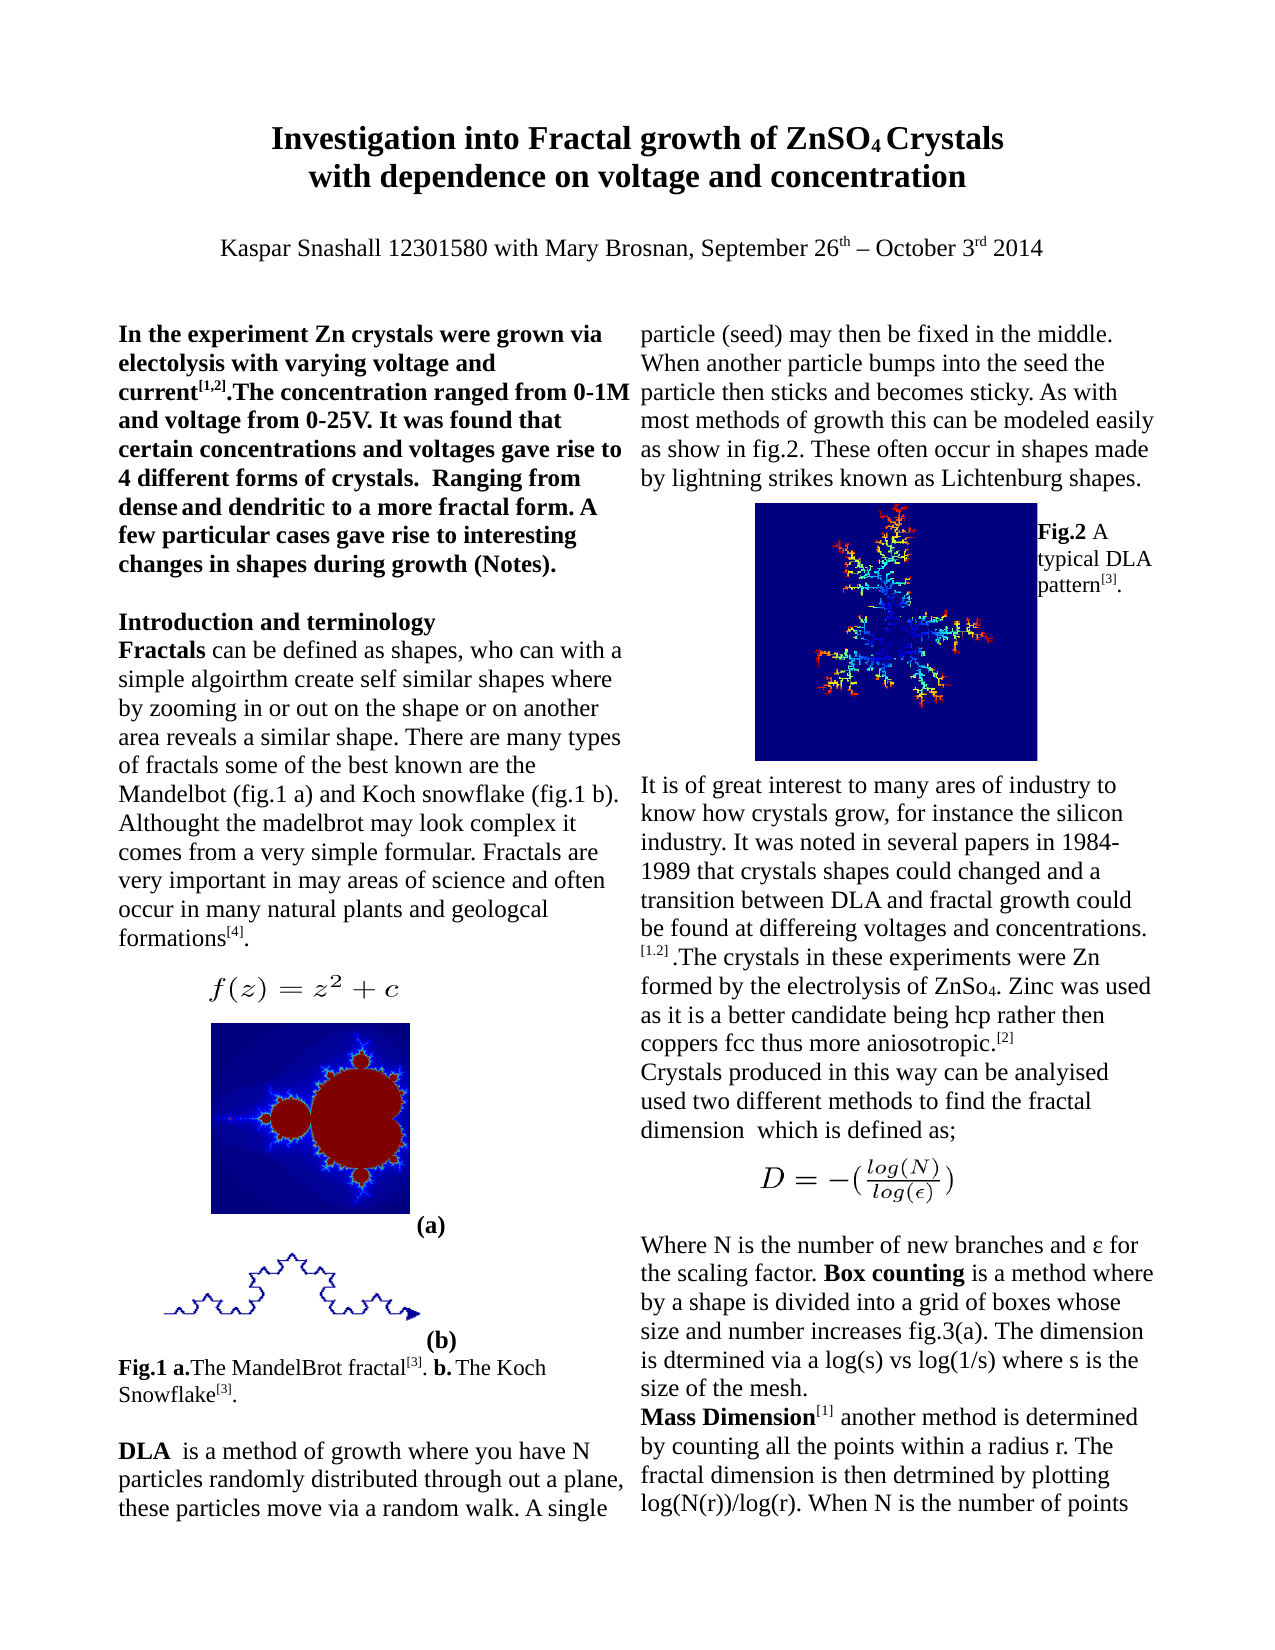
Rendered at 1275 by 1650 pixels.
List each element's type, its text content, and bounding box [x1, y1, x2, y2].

picture [744, 1143, 983, 1218]
text [640, 518, 755, 597]
text particle (seed) may then be fixed in the middle. When another particle bumps into the seed the particle then sticks and becomes sticky. As with most methods of growth this can be modeled easily as show in fig.2. These often occur in shapes made by lightning strikes known as Lichtenburg shapes. [640, 319, 1157, 492]
picture [211, 1023, 410, 1214]
text with dependence on voltage and concentration [118, 156, 1157, 195]
text It is of great interest to many ares of industry to know how crystals grow, for instance the silicon industry. It was noted in several papers in 1984-1989 that crystals shapes could changed and a transition between DLA and fractal growth could be found at differeing voltages and concentrations.[1.2] .The crystals in these experiments were Zn formed by the electrolysis of ZnSo4. Zinc was used as it is a better candidate being hcp rather then coppers fcc thus more aniosotropic.[2] [640, 770, 1157, 1057]
text Introduction and terminology [118, 607, 634, 636]
text (b) [118, 1326, 634, 1354]
text Where N is the number of new branches and ε for the scaling factor. Box counting is a method where by a shape is divided into a grid of boxes whose size and number increases fig.3(a). The dimension is dtermined via a log(s) vs log(1/s) where s is the size of the mesh. [640, 1230, 1157, 1402]
text Fractals can be defined as shapes, who can with a simple algoirthm create self similar shapes where by zooming in or out on the shape or on another area reveals a similar shape. There are many types of fractals some of the best known are the Mandelbot (fig.1 a) and Koch snowflake (fig.1 b). Althought the madelbrot may look complex it comes from a very simple formular. Fractals are very important in may areas of science and often occur in many natural plants and geologcal formations[4]. [118, 636, 634, 952]
text Fig.2 A typical DLA pattern[3]. [1038, 518, 1157, 597]
picture [146, 1242, 427, 1342]
text Mass Dimension[1] another method is determined by counting all the points within a radius r. The fractal dimension is then detrmined by plotting log(N(r))/log(r). When N is the number of points [640, 1402, 1157, 1517]
text Kaspar Snashall 12301580 with Mary Brosnan, September 26th – October 3rd 2014 [118, 233, 1157, 262]
picture [755, 503, 1038, 761]
picture [192, 963, 427, 1016]
text Fig.1 a.The MandelBrot fractal[3]. b. The Koch Snowflake[3]. [118, 1354, 634, 1407]
text DLA is a method of growth where you have N particles randomly distributed through out a plane, these particles move via a random walk. A single [118, 1436, 634, 1522]
text (a) [118, 1211, 634, 1239]
text In the experiment Zn crystals were grown via electolysis with varying voltage and current[1,2].The concentration ranged from 0-1M and voltage from 0-25V. It was found that certain concentrations and voltages gave rise to 4 different forms of crystals. Ranging from dense and dendritic to a more fractal form. A few particular cases gave rise to interesting changes in shapes during growth (Notes). [118, 319, 634, 578]
text Crystals produced in this way can be analyised used two different methods to find the fractal dimension which is defined as; [640, 1057, 1157, 1143]
text Investigation into Fractal growth of ZnSO4 Crystals [118, 118, 1157, 156]
